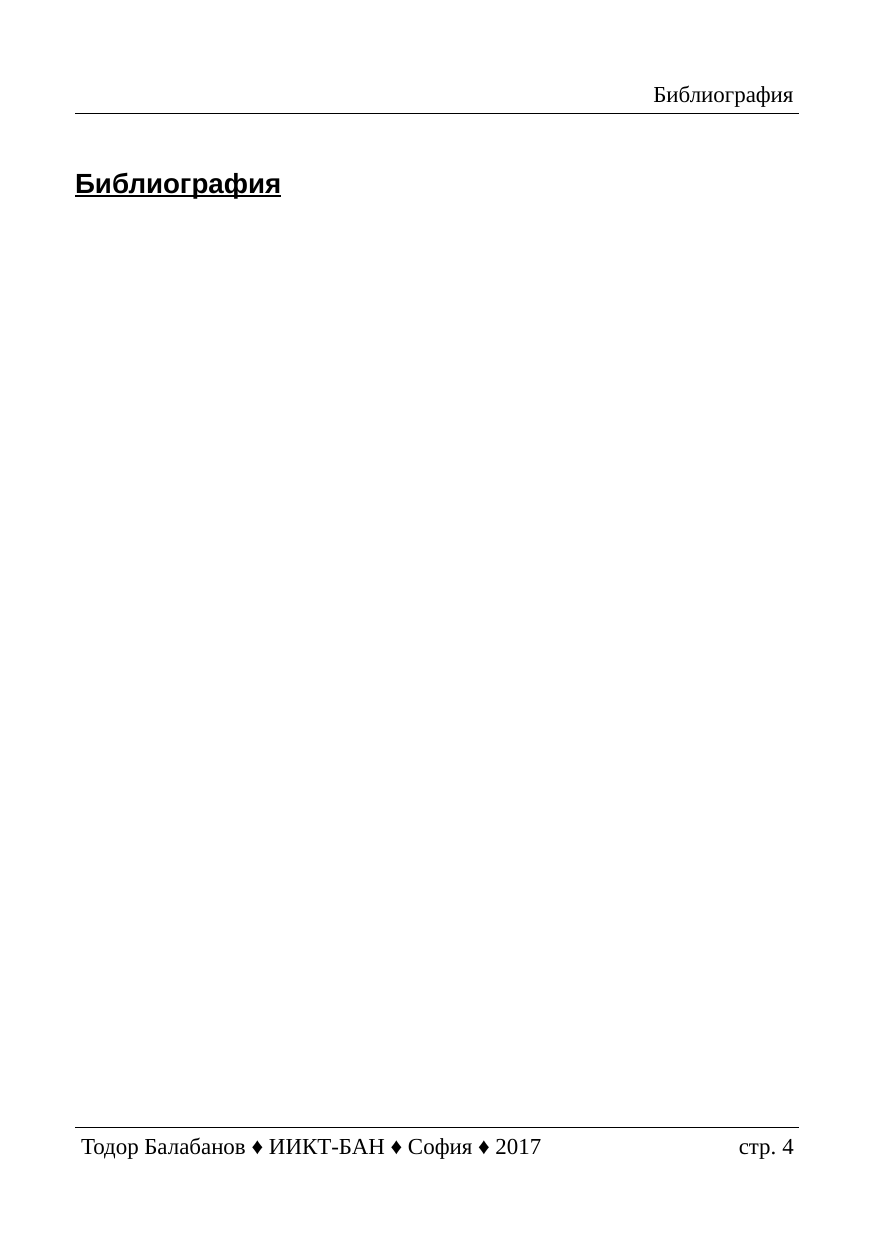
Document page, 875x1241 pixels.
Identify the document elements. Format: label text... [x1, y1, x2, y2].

subtitle Библиография [75, 167, 799, 199]
